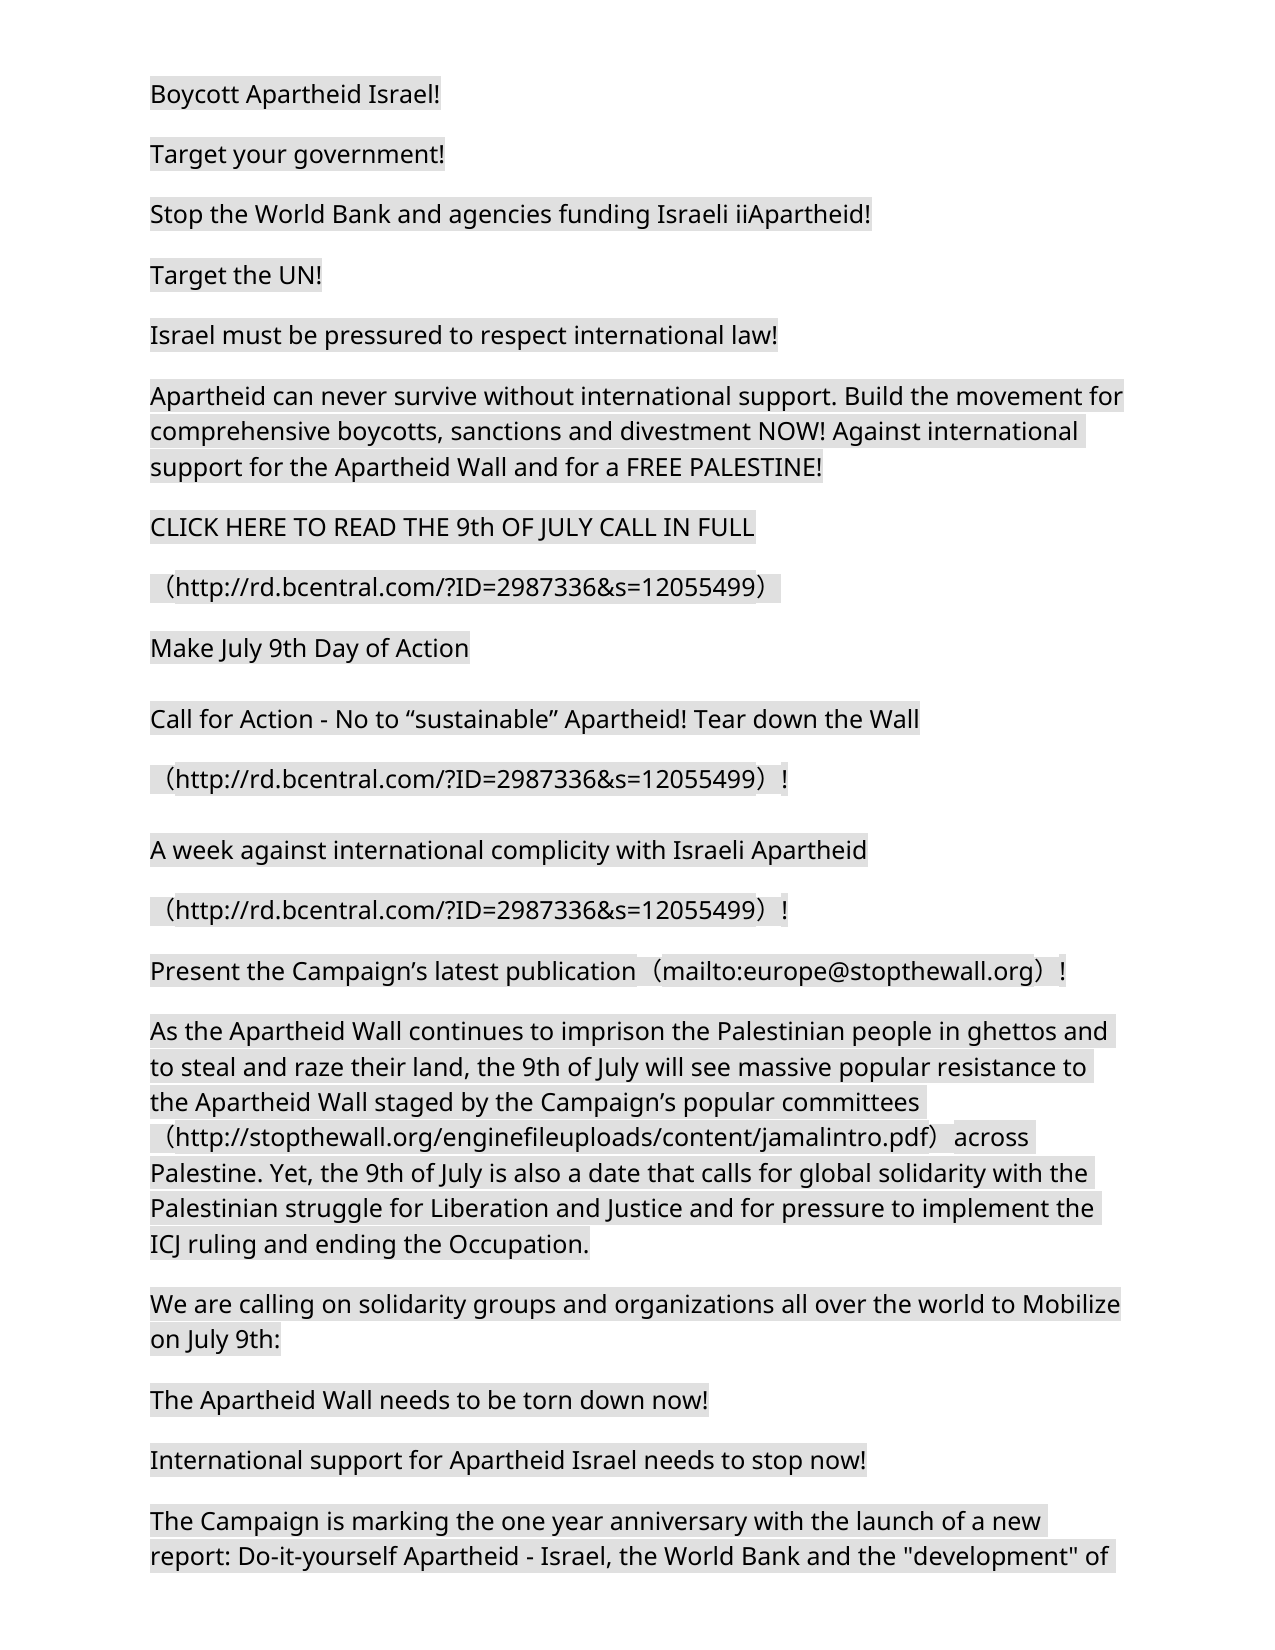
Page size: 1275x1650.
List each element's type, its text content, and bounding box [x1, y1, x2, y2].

text The Apartheid Wall needs to be torn down now! [150, 1381, 1125, 1417]
text Present the Campaign’s latest publication（mailto:europe@stopthewall.org）! [150, 952, 1125, 987]
text As the Apartheid Wall continues to imprison the Palestinian people in ghettos and to steal and raze their land, the 9th of July will see massive popular resistance to the Apartheid Wall staged by the Campaign’s popular committees （http://stopthewall.org/enginefileuploads/content/jamalintro.pdf）across Palestine. Yet, the 9th of July is also a date that calls for global solidarity with the Palestinian struggle for Liberation and Justice and for pressure to implement the ICJ ruling and ending the Occupation. [150, 1012, 1125, 1260]
text Target your government! [150, 135, 1125, 171]
text International support for Apartheid Israel needs to stop now! [150, 1442, 1125, 1477]
text CLICK HERE TO READ THE 9th OF JULY CALL IN FULL [150, 508, 1125, 544]
text （http://rd.bcentral.com/?ID=2987336&s=12055499） [150, 569, 1125, 604]
text Target the UN! [150, 256, 1125, 292]
text Boycott Apartheid Israel! [150, 75, 1125, 110]
text （http://rd.bcentral.com/?ID=2987336&s=12055499）! A week against international complicity with Israeli Apartheid [150, 760, 1125, 867]
text Stop the World Bank and agencies funding Israeli iiApartheid! [150, 196, 1125, 231]
text We are calling on solidarity groups and organizations all over the world to Mobilize on July 9th: [150, 1285, 1125, 1356]
text Israel must be pressured to respect international law! [150, 317, 1125, 352]
text （http://rd.bcentral.com/?ID=2987336&s=12055499）! [150, 892, 1125, 927]
text The Campaign is marking the one year anniversary with the launch of a new report: Do-it-yourself Apartheid - Israel, the World Bank and the "development" of [150, 1502, 1125, 1573]
text Make July 9th Day of Action Call for Action - No to “sustainable” Apartheid! Tear down the Wall [150, 629, 1125, 735]
text Apartheid can never survive without international support. Build the movement for comprehensive boycotts, sanctions and divestment NOW! Against international support for the Apartheid Wall and for a FREE PALESTINE! [150, 377, 1125, 483]
